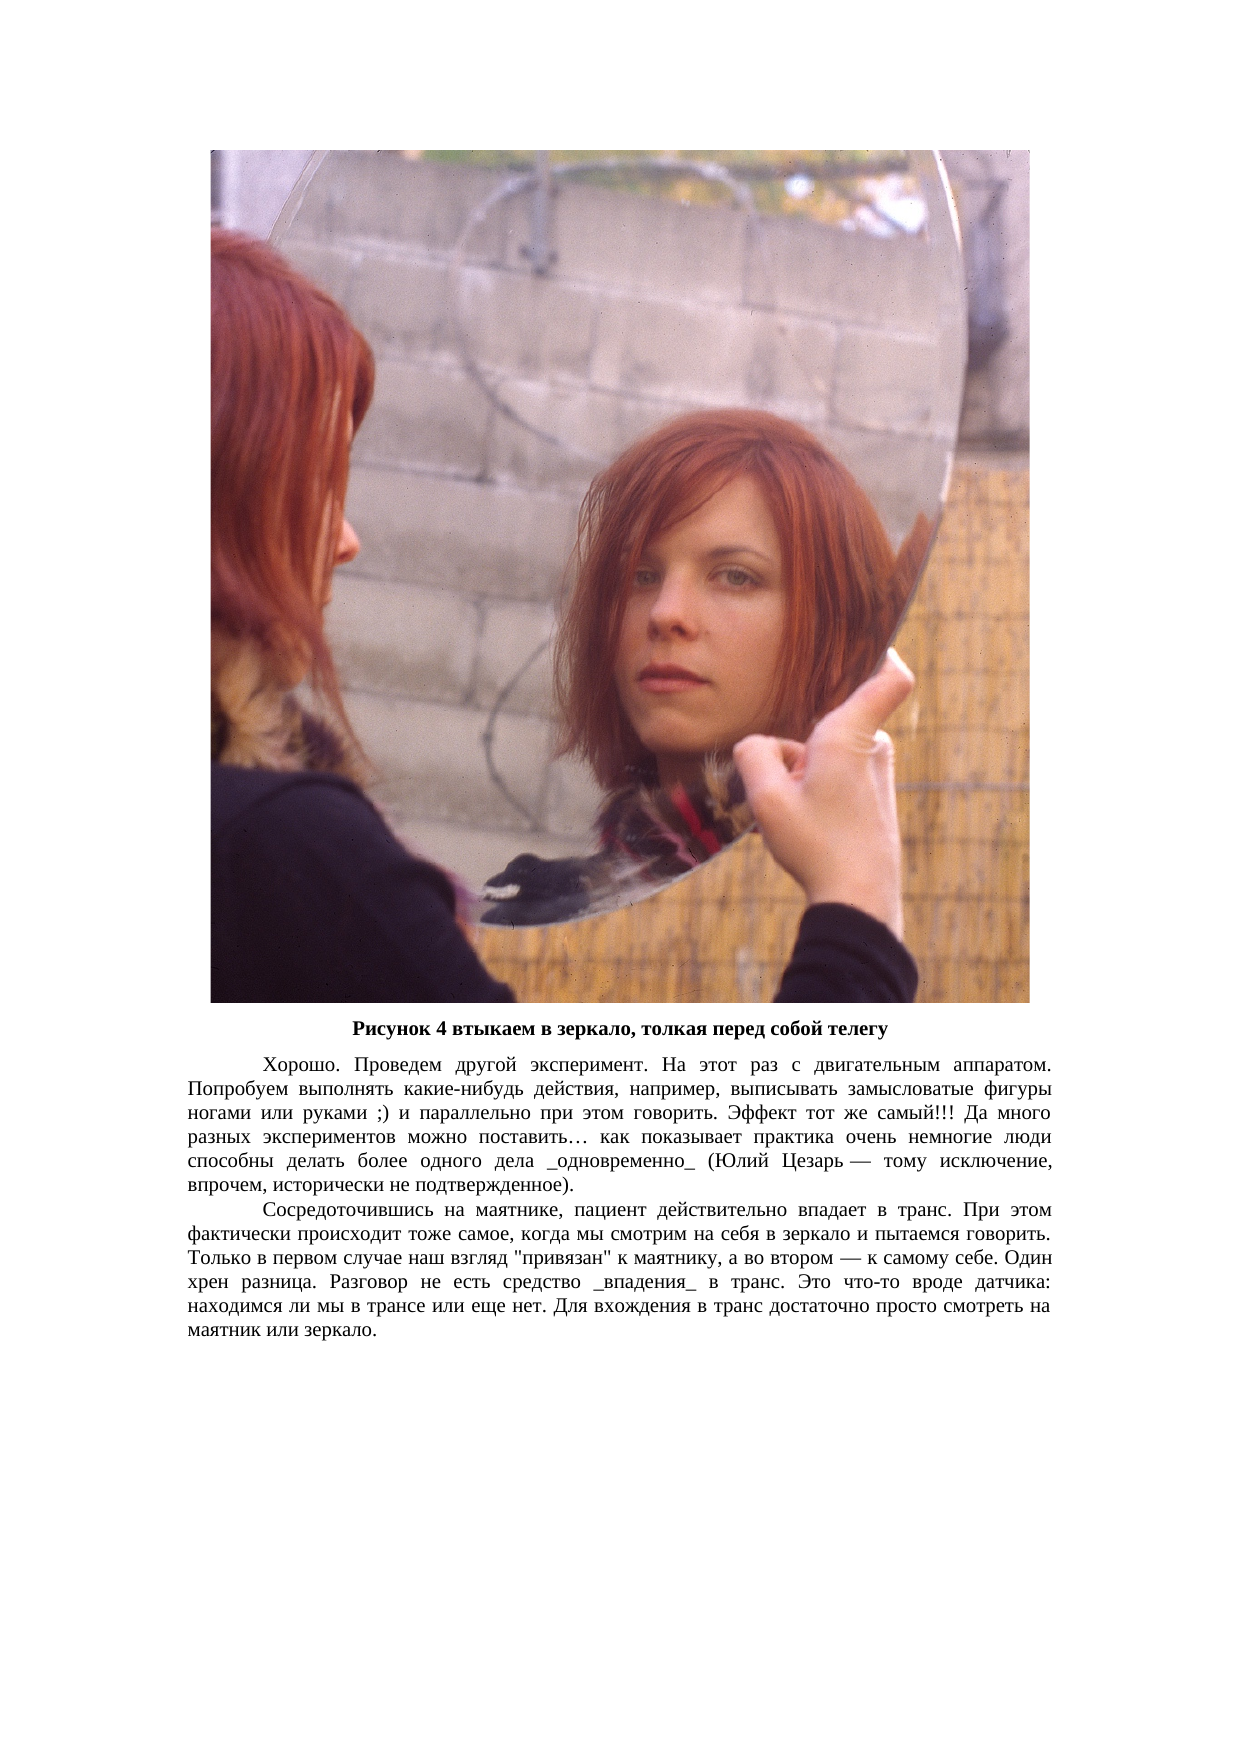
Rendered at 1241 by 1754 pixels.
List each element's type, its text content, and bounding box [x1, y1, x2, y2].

text Сосредоточившись на маятнике, пациент действительно впадает в транс. При этом фактически происходит тоже самое, когда мы смотрим на себя в зеркало и пытаемся говорить. Только в первом случае наш взгляд "привязан" к маятнику, а во втором — к самому себе. Один хрен разница. Разговор не есть средство _впадения_ в транс. Это что-то вроде датчика: находимся ли мы в трансе или еще нет. Для вхождения в транс достаточно просто смотреть на маятник или зеркало. [187, 1196, 1053, 1341]
picture [210, 150, 1030, 1003]
text Хорошо. Проведем другой эксперимент. На этот раз с двигательным аппаратом. Попробуем выполнять какие-нибудь действия, например, выписывать замысловатые фигуры ногами или руками ;) и параллельно при этом говорить. Эффект тот же самый!!! Да много разных экспериментов можно поставить… как показывает практика очень немногие люди способны делать более одного дела _одновременно_ (Юлий Цезарь — тому исключение, впрочем, исторически не подтвержденное). [187, 1052, 1053, 1196]
text Рисунок 4 втыкаем в зеркало, толкая перед собой телегу [187, 1016, 1053, 1039]
